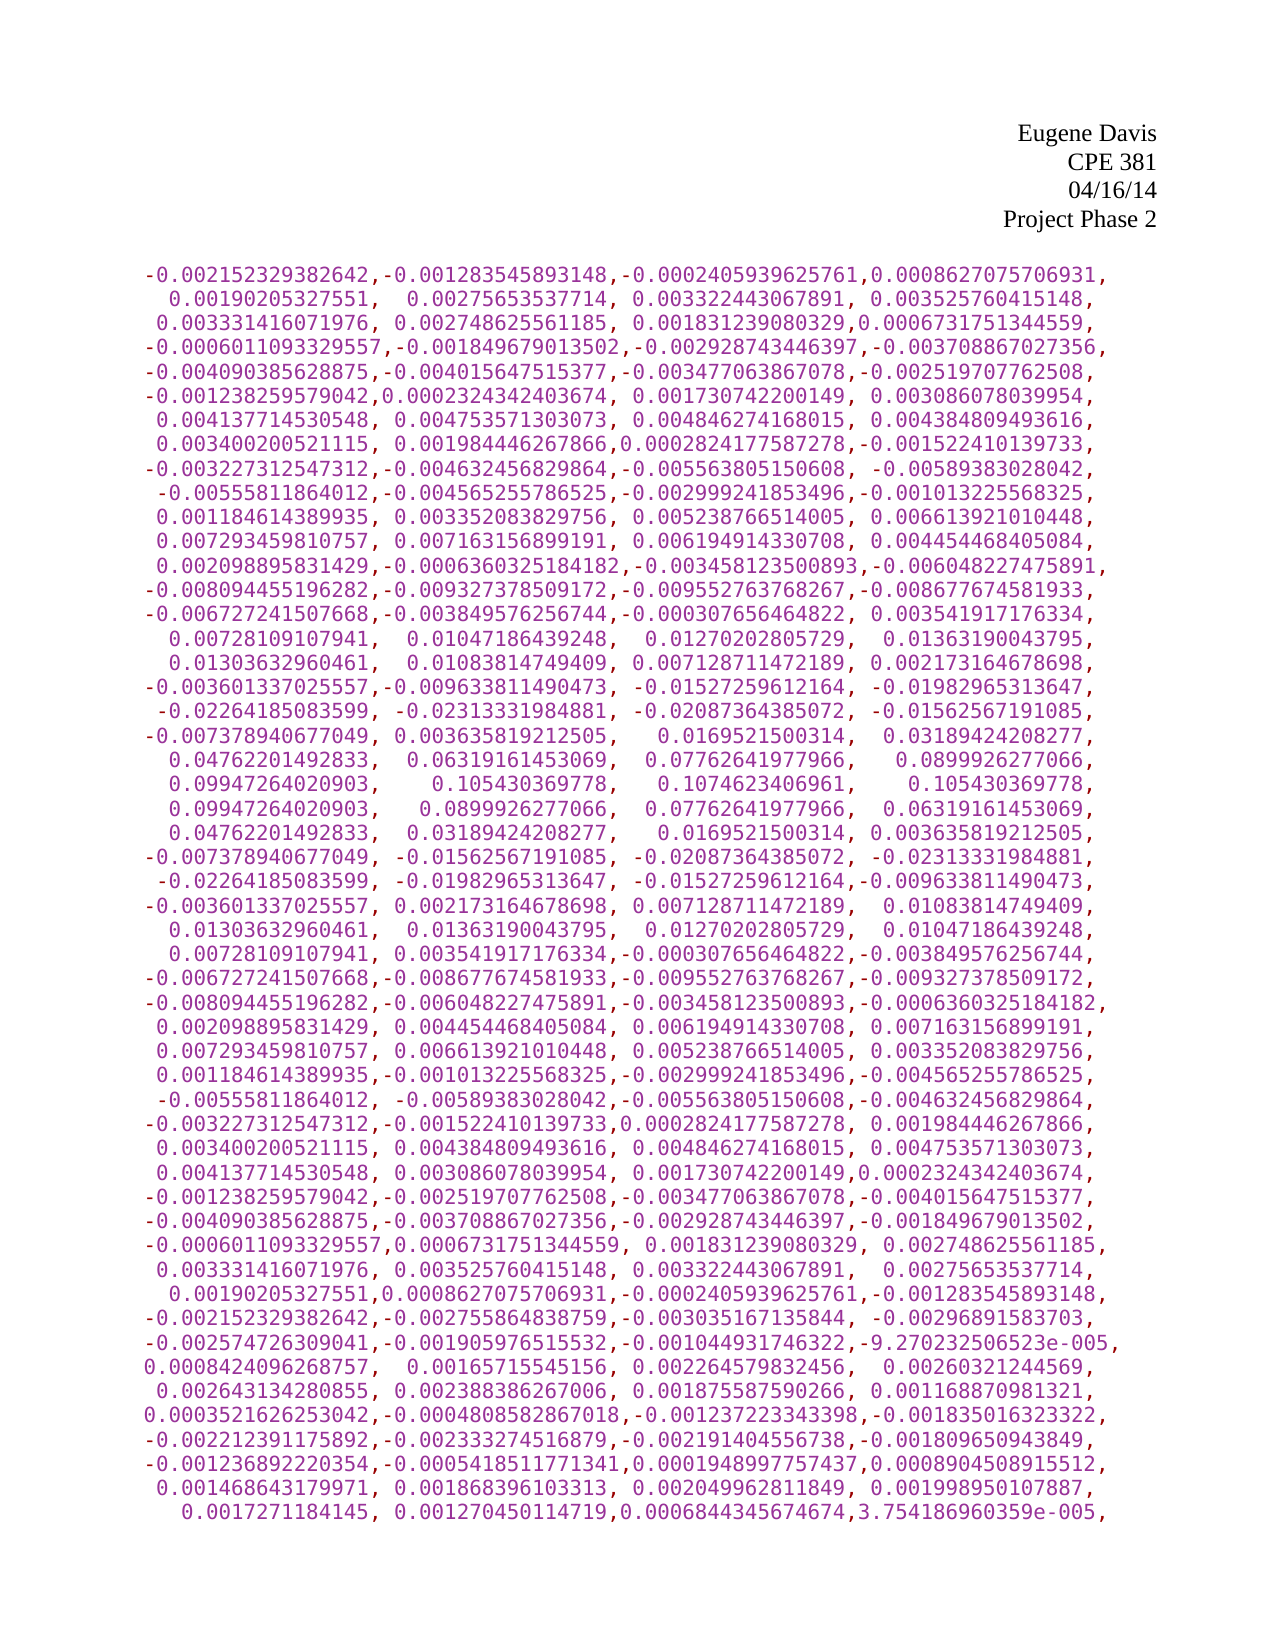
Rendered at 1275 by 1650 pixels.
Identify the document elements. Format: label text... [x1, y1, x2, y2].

text 0.00728109107941, 0.01047186439248, 0.01270202805729, 0.01363190043795, [118, 627, 1157, 651]
text -0.002152329382642,-0.002755864838759,-0.003035167135844, -0.00296891583703, [118, 1306, 1157, 1331]
text -0.008094455196282,-0.009327378509172,-0.009552763768267,-0.008677674581933, [118, 578, 1157, 602]
text -0.02264185083599, -0.02313331984881, -0.02087364385072, -0.01562567191085, [118, 699, 1157, 724]
text 0.001468643179971, 0.001868396103313, 0.002049962811849, 0.001998950107887, [118, 1476, 1157, 1500]
text 0.04762201492833, 0.03189424208277, 0.0169521500314, 0.003635819212505, [118, 821, 1157, 845]
text 0.001184614389935,-0.001013225568325,-0.002999241853496,-0.004565255786525, [118, 1063, 1157, 1088]
text -0.002574726309041,-0.001905976515532,-0.001044931746322,-9.270232506523e-005, [118, 1331, 1157, 1355]
text -0.02264185083599, -0.01982965313647, -0.01527259612164,-0.009633811490473, [118, 869, 1157, 894]
text -0.001238259579042,0.0002324342403674, 0.001730742200149, 0.003086078039954, [118, 384, 1157, 408]
text -0.006727241507668,-0.008677674581933,-0.009552763768267,-0.009327378509172, [118, 966, 1157, 991]
text -0.003227312547312,-0.004632456829864,-0.005563805150608, -0.00589383028042, [118, 457, 1157, 481]
text 0.04762201492833, 0.06319161453069, 0.07762641977966, 0.0899926277066, [118, 748, 1157, 772]
text 0.003400200521115, 0.001984446267866,0.0002824177587278,-0.001522410139733, [118, 432, 1157, 457]
text 0.007293459810757, 0.006613921010448, 0.005238766514005, 0.003352083829756, [118, 1039, 1157, 1063]
text -0.002152329382642,-0.001283545893148,-0.0002405939625761,0.0008627075706931, [118, 263, 1157, 287]
text 0.09947264020903, 0.105430369778, 0.1074623406961, 0.105430369778, [118, 772, 1157, 797]
text 0.004137714530548, 0.003086078039954, 0.001730742200149,0.0002324342403674, [118, 1161, 1157, 1185]
text -0.00555811864012, -0.00589383028042,-0.005563805150608,-0.004632456829864, [118, 1088, 1157, 1112]
text 0.00190205327551, 0.00275653537714, 0.003322443067891, 0.003525760415148, [118, 287, 1157, 311]
text 0.003400200521115, 0.004384809493616, 0.004846274168015, 0.004753571303073, [118, 1136, 1157, 1161]
text -0.003601337025557,-0.009633811490473, -0.01527259612164, -0.01982965313647, [118, 675, 1157, 699]
text -0.007378940677049, 0.003635819212505, 0.0169521500314, 0.03189424208277, [118, 724, 1157, 748]
text 0.00728109107941, 0.003541917176334,-0.000307656464822,-0.003849576256744, [118, 942, 1157, 966]
text -0.0006011093329557,0.0006731751344559, 0.001831239080329, 0.002748625561185, [118, 1233, 1157, 1258]
text -0.00555811864012,-0.004565255786525,-0.002999241853496,-0.001013225568325, [118, 481, 1157, 505]
text -0.001236892220354,-0.0005418511771341,0.0001948997757437,0.0008904508915512, [118, 1452, 1157, 1476]
text -0.003601337025557, 0.002173164678698, 0.007128711472189, 0.01083814749409, [118, 894, 1157, 918]
text 0.007293459810757, 0.007163156899191, 0.006194914330708, 0.004454468405084, [118, 529, 1157, 554]
text -0.0006011093329557,-0.001849679013502,-0.002928743446397,-0.003708867027356, [118, 335, 1157, 360]
text 0.01303632960461, 0.01363190043795, 0.01270202805729, 0.01047186439248, [118, 918, 1157, 942]
text 0.01303632960461, 0.01083814749409, 0.007128711472189, 0.002173164678698, [118, 651, 1157, 675]
text 0.002098895831429, 0.004454468405084, 0.006194914330708, 0.007163156899191, [118, 1015, 1157, 1039]
text 0.001184614389935, 0.003352083829756, 0.005238766514005, 0.006613921010448, [118, 505, 1157, 529]
text 0.0008424096268757, 0.00165715545156, 0.002264579832456, 0.00260321244569, [118, 1355, 1157, 1379]
text -0.006727241507668,-0.003849576256744,-0.000307656464822, 0.003541917176334, [118, 602, 1157, 627]
text 0.0017271184145, 0.001270450114719,0.0006844345674674,3.754186960359e-005, [118, 1500, 1157, 1525]
text -0.001238259579042,-0.002519707762508,-0.003477063867078,-0.004015647515377, [118, 1185, 1157, 1209]
text -0.007378940677049, -0.01562567191085, -0.02087364385072, -0.02313331984881, [118, 845, 1157, 869]
text -0.004090385628875,-0.003708867027356,-0.002928743446397,-0.001849679013502, [118, 1209, 1157, 1233]
text 0.002098895831429,-0.0006360325184182,-0.003458123500893,-0.006048227475891, [118, 554, 1157, 578]
text -0.002212391175892,-0.002333274516879,-0.002191404556738,-0.001809650943849, [118, 1428, 1157, 1452]
text -0.004090385628875,-0.004015647515377,-0.003477063867078,-0.002519707762508, [118, 360, 1157, 384]
text 0.003331416071976, 0.003525760415148, 0.003322443067891, 0.00275653537714, [118, 1258, 1157, 1282]
text 0.003331416071976, 0.002748625561185, 0.001831239080329,0.0006731751344559, [118, 311, 1157, 335]
text 0.004137714530548, 0.004753571303073, 0.004846274168015, 0.004384809493616, [118, 408, 1157, 432]
text -0.003227312547312,-0.001522410139733,0.0002824177587278, 0.001984446267866, [118, 1112, 1157, 1136]
text -0.008094455196282,-0.006048227475891,-0.003458123500893,-0.0006360325184182, [118, 991, 1157, 1015]
text 0.00190205327551,0.0008627075706931,-0.0002405939625761,-0.001283545893148, [118, 1282, 1157, 1306]
text 0.002643134280855, 0.002388386267006, 0.001875587590266, 0.001168870981321, [118, 1379, 1157, 1403]
text 0.09947264020903, 0.0899926277066, 0.07762641977966, 0.06319161453069, [118, 797, 1157, 821]
text 0.0003521626253042,-0.0004808582867018,-0.001237223343398,-0.001835016323322, [118, 1403, 1157, 1428]
